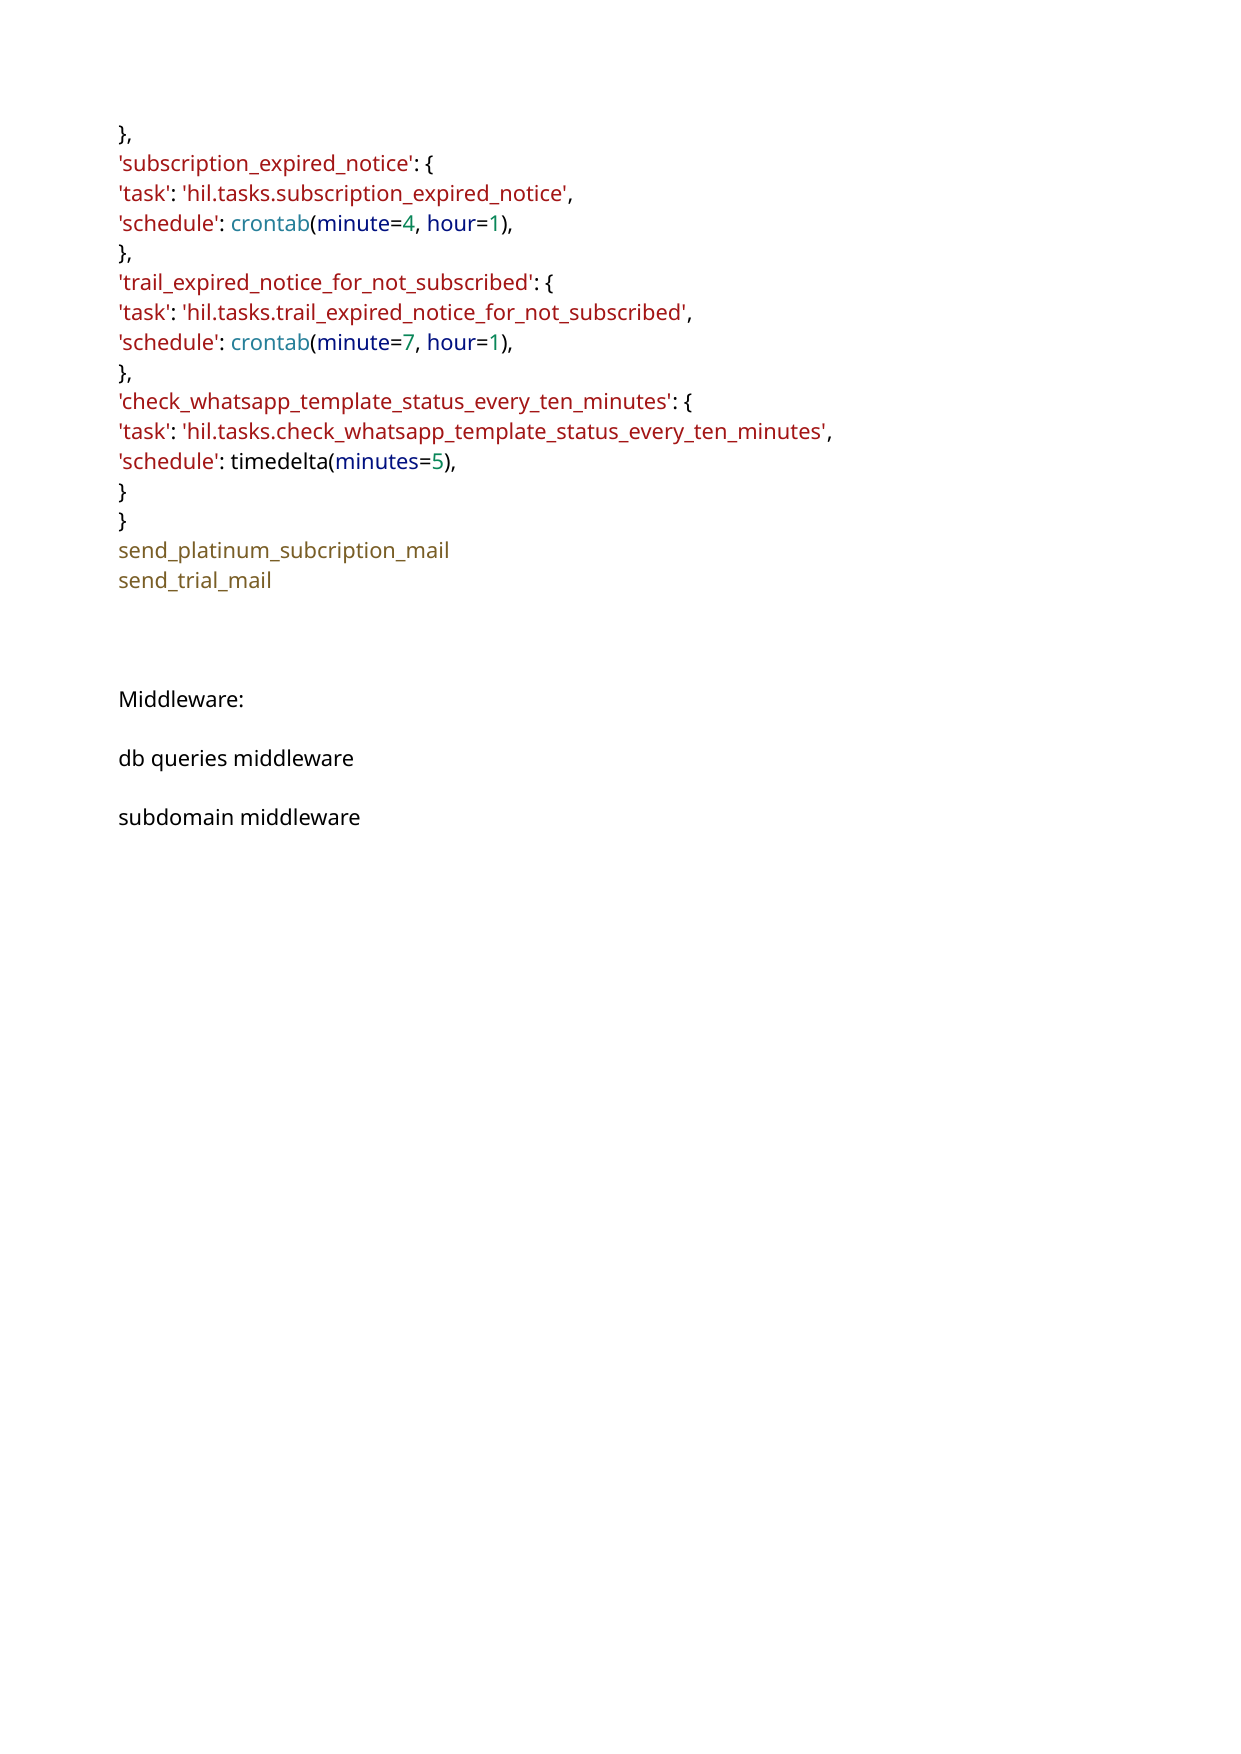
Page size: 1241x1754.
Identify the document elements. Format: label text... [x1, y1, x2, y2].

text 'task': 'hil.tasks.subscription_expired_notice', [118, 178, 1122, 207]
text subdomain middleware [118, 802, 1122, 832]
text 'task': 'hil.tasks.check_whatsapp_template_status_every_ten_minutes', [118, 416, 1122, 446]
text Middleware: [118, 684, 1122, 714]
text 'task': 'hil.tasks.trail_expired_notice_for_not_subscribed', [118, 297, 1122, 327]
text 'subscription_expired_notice': { [118, 148, 1122, 178]
text 'trail_expired_notice_for_not_subscribed': { [118, 267, 1122, 297]
text }, [118, 118, 1122, 148]
text }, [118, 356, 1122, 386]
text } [118, 505, 1122, 535]
text 'check_whatsapp_template_status_every_ten_minutes': { [118, 386, 1122, 416]
text 'schedule': crontab(minute=4, hour=1), [118, 207, 1122, 237]
text send_platinum_subcription_mail [118, 535, 1122, 565]
text send_trial_mail [118, 565, 1122, 595]
text } [118, 476, 1122, 505]
text db queries middleware [118, 743, 1122, 773]
text }, [118, 237, 1122, 267]
text 'schedule': timedelta(minutes=5), [118, 446, 1122, 476]
text 'schedule': crontab(minute=7, hour=1), [118, 327, 1122, 356]
